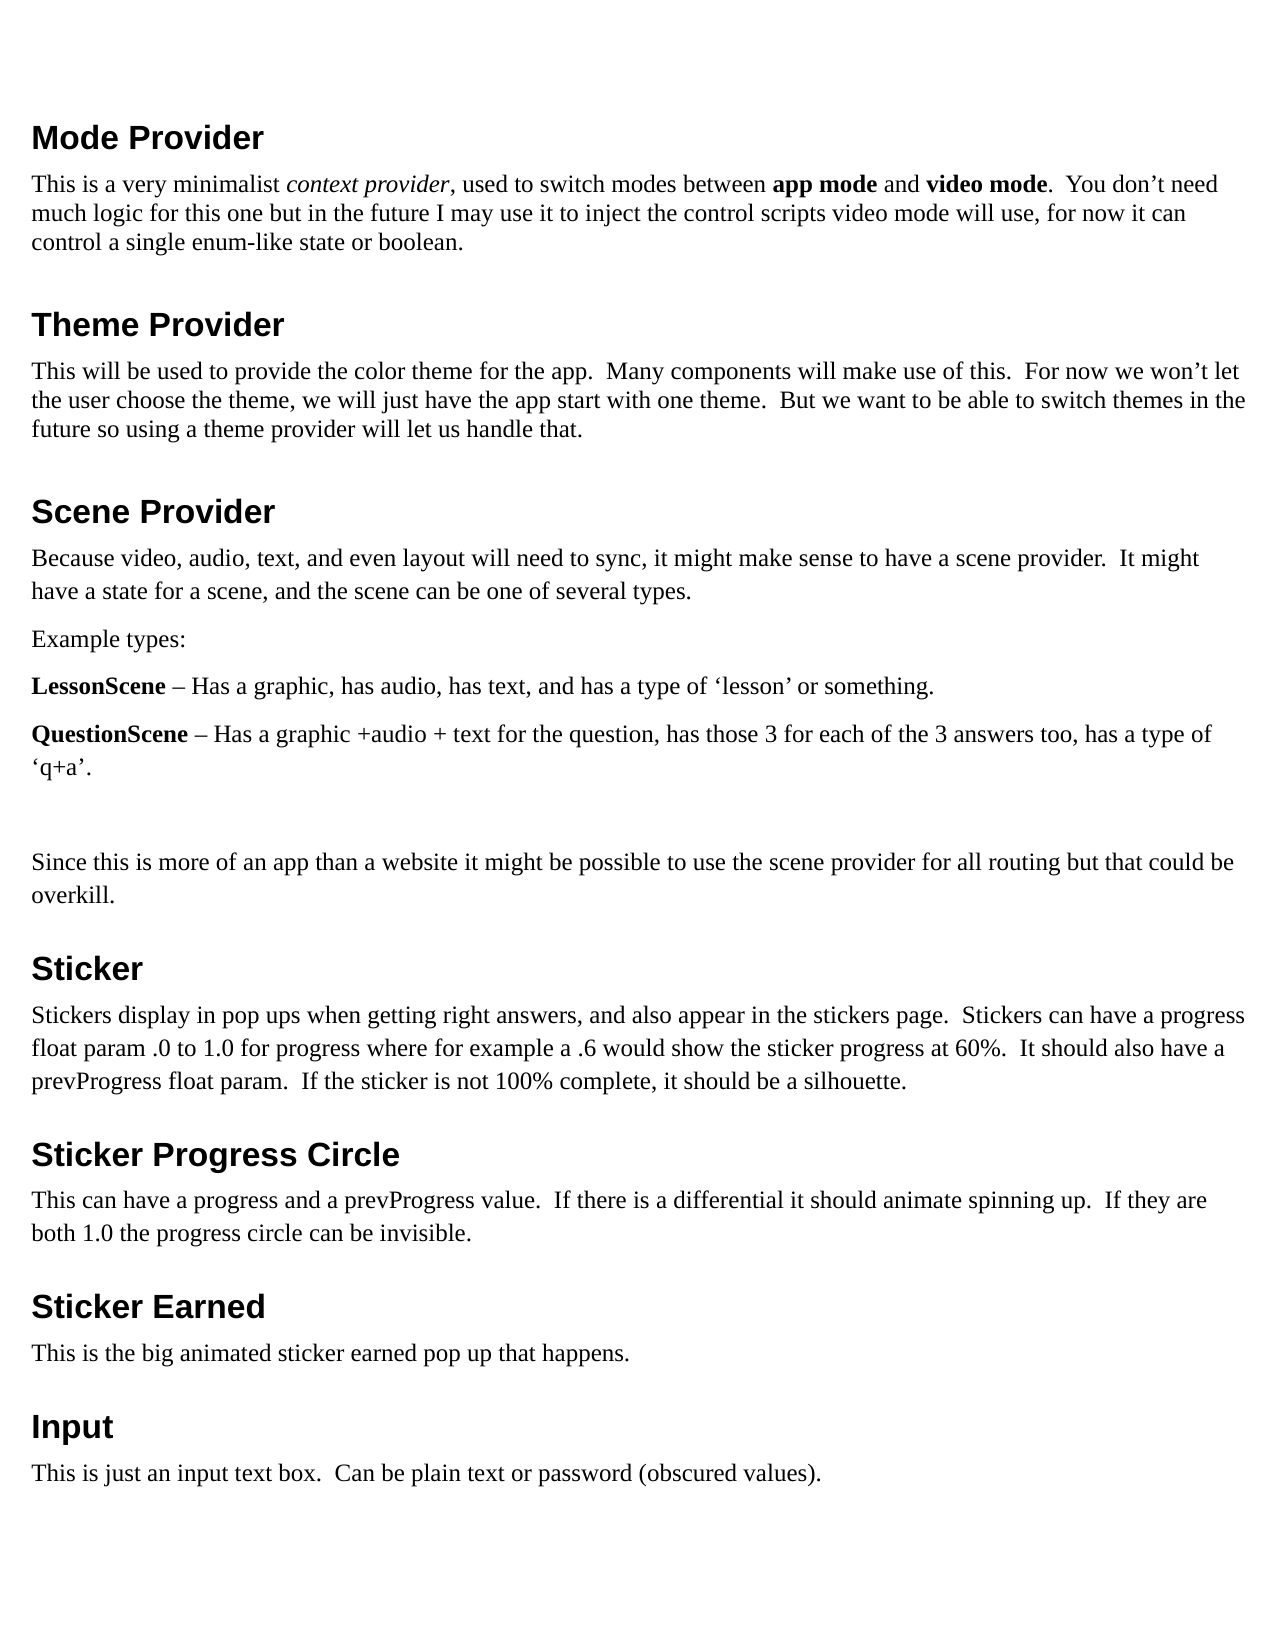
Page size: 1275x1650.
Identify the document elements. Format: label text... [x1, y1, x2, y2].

text Since this is more of an app than a website it might be possible to use the scene provider for all routing but that could be overkill. [31, 847, 1250, 909]
text QuestionScene – Has a graphic +audio + text for the question, has those 3 for each of the 3 answers too, has a type of ‘q+a’. [31, 719, 1250, 781]
text This will be used to provide the color theme for the app. Many components will make use of this. For now we won’t let the user choose the theme, we will just have the app start with one theme. But we want to be able to switch themes in the future so using a theme provider will let us handle that. [31, 356, 1250, 442]
subtitle Theme Provider [31, 305, 1250, 344]
text Because video, audio, text, and even layout will need to sync, it might make sense to have a scene provider. It might have a state for a scene, and the scene can be one of several types. [31, 543, 1250, 605]
subtitle Sticker Progress Circle [31, 1134, 1250, 1173]
text This is just an input text box. Can be plain text or password (obscured values). [31, 1458, 1250, 1486]
text Example types: [31, 624, 1250, 653]
subtitle Scene Provider [31, 492, 1250, 531]
text This is a very minimalist context provider, used to switch modes between app mode and video mode. You don’t need much logic for this one but in the future I may use it to inject the control scripts video mode will use, for now it can control a single enum-like state or boolean. [31, 169, 1250, 256]
subtitle Sticker Earned [31, 1287, 1250, 1326]
text Stickers display in pop ups when getting right answers, and also appear in the stickers page. Stickers can have a progress float param .0 to 1.0 for progress where for example a .6 would show the sticker progress at 60%. It should also have a prevProgress float param. If the sticker is not 100% complete, it should be a silhouette. [31, 1000, 1250, 1095]
text This is the big animated sticker earned pop up that happens. [31, 1338, 1250, 1367]
text This can have a progress and a prevProgress value. If there is a differential it should animate spinning up. If they are both 1.0 the progress circle can be invisible. [31, 1186, 1250, 1247]
text LessonScene – Has a graphic, has audio, has text, and has a type of ‘lesson’ or something. [31, 671, 1250, 700]
subtitle Sticker [31, 949, 1250, 987]
subtitle Mode Provider [31, 118, 1250, 157]
subtitle Input [31, 1407, 1250, 1445]
